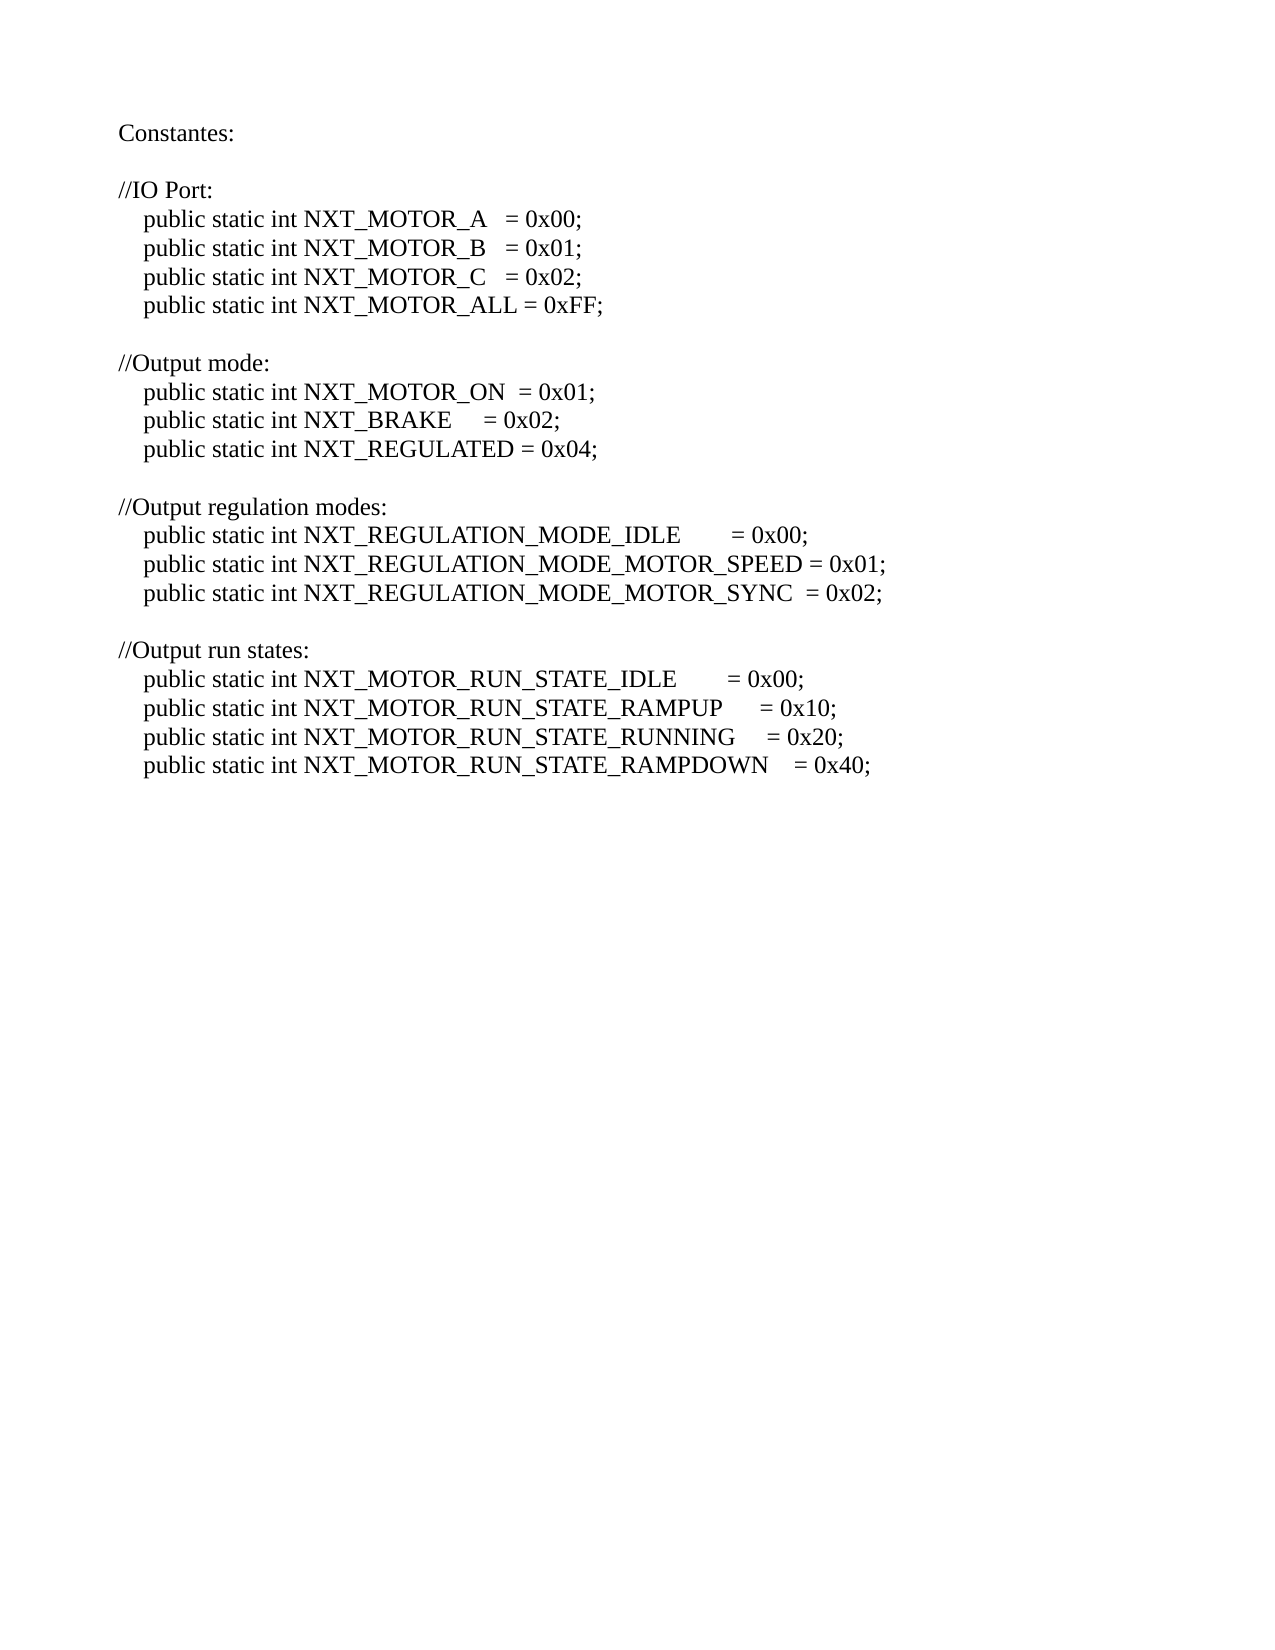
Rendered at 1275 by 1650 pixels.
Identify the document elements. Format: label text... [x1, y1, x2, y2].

text public static int NXT_MOTOR_ON = 0x01; [118, 377, 1157, 406]
text public static int NXT_REGULATION_MODE_MOTOR_SYNC = 0x02; [118, 578, 1157, 607]
text public static int NXT_MOTOR_RUN_STATE_IDLE = 0x00; [118, 664, 1157, 693]
text //Output run states: [118, 636, 1157, 664]
text public static int NXT_MOTOR_C = 0x02; [118, 262, 1157, 291]
text public static int NXT_MOTOR_A = 0x00; [118, 204, 1157, 233]
text //Output regulation modes: [118, 492, 1157, 521]
text //IO Port: [118, 176, 1157, 204]
text public static int NXT_MOTOR_RUN_STATE_RAMPUP = 0x10; [118, 693, 1157, 722]
text public static int NXT_MOTOR_B = 0x01; [118, 233, 1157, 262]
text public static int NXT_BRAKE = 0x02; [118, 406, 1157, 434]
text Constantes: [118, 118, 1157, 147]
text public static int NXT_REGULATED = 0x04; [118, 434, 1157, 463]
text public static int NXT_MOTOR_RUN_STATE_RAMPDOWN = 0x40; [118, 751, 1157, 779]
text public static int NXT_MOTOR_ALL = 0xFF; [118, 291, 1157, 319]
text //Output mode: [118, 348, 1157, 377]
text public static int NXT_REGULATION_MODE_MOTOR_SPEED = 0x01; [118, 549, 1157, 578]
text public static int NXT_REGULATION_MODE_IDLE = 0x00; [118, 521, 1157, 549]
text public static int NXT_MOTOR_RUN_STATE_RUNNING = 0x20; [118, 722, 1157, 751]
